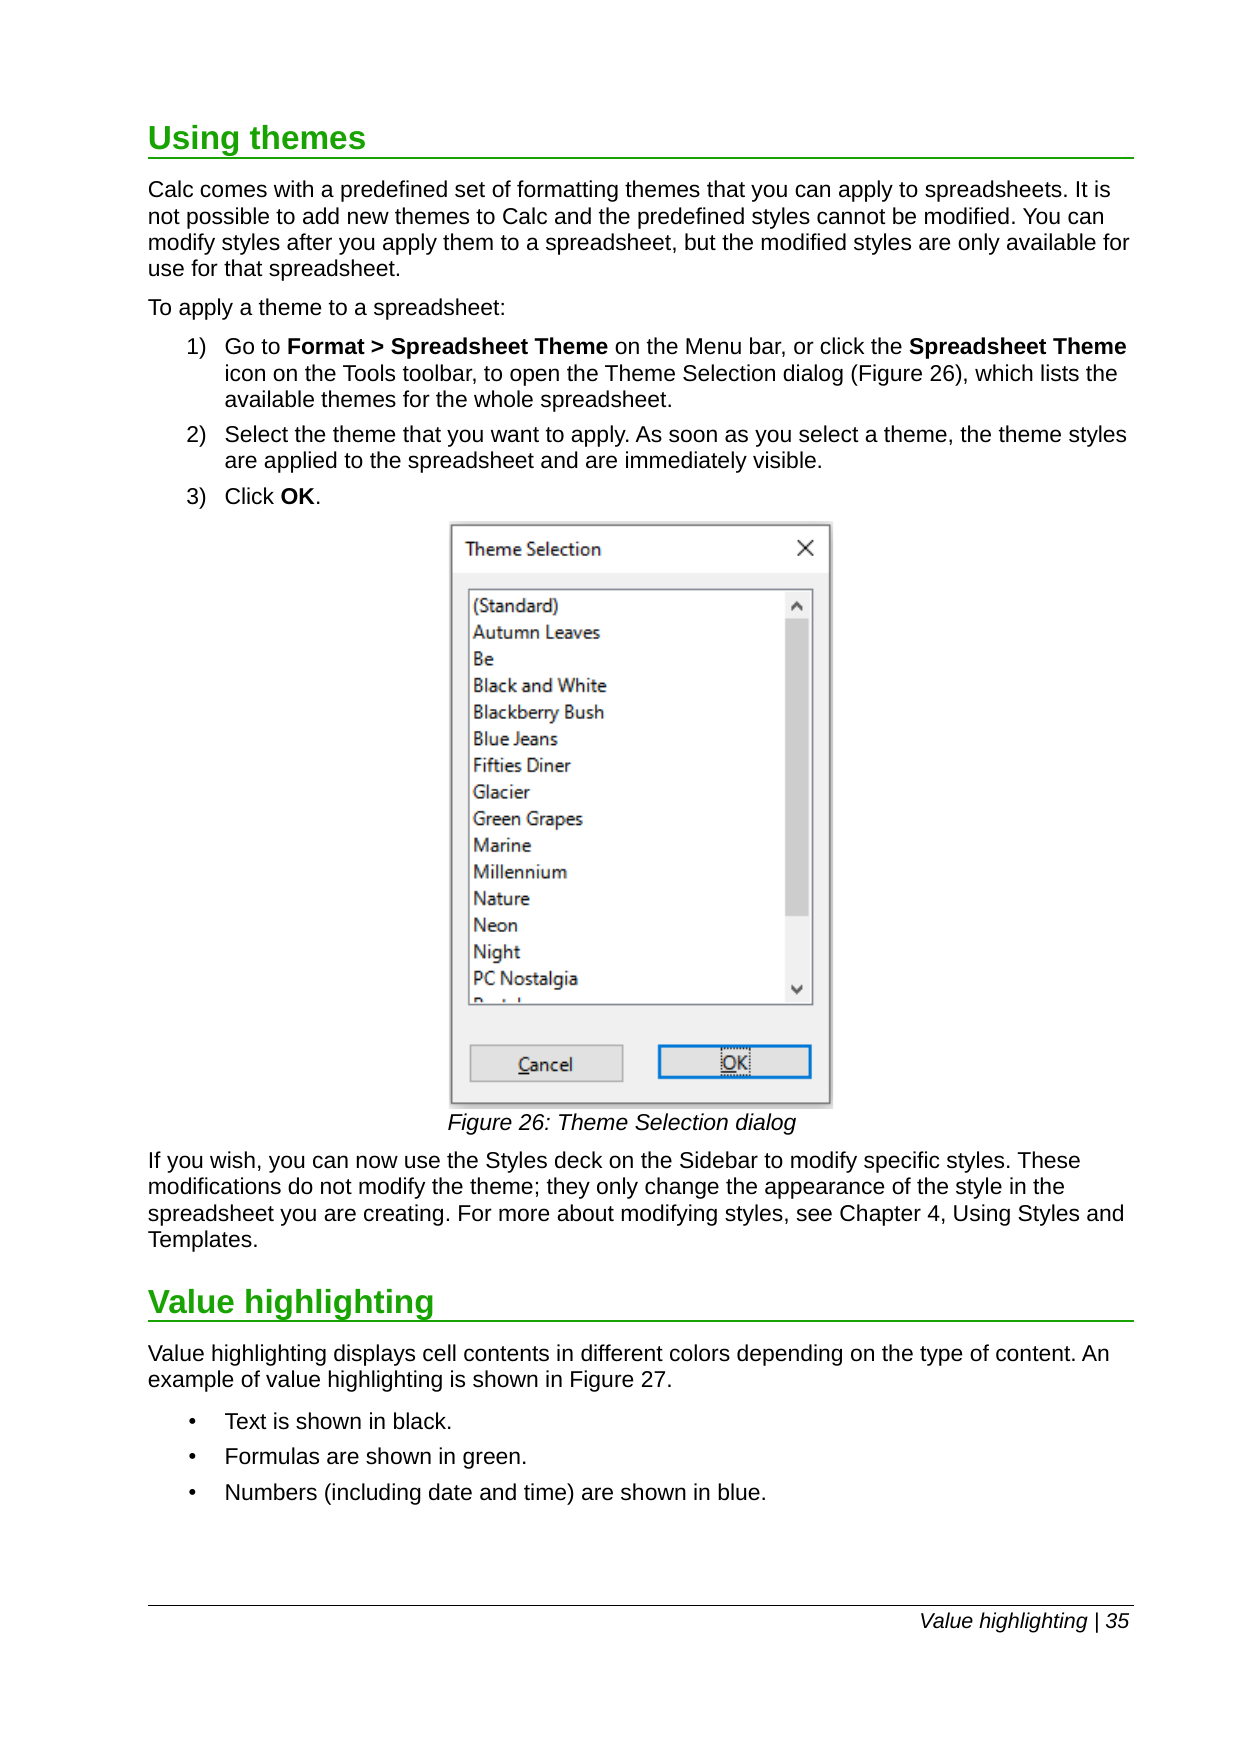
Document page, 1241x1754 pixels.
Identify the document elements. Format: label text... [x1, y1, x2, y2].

list Select the theme that you want to apply. As soon as you select a theme, the theme styles are applied to the spreadsheet and are immediately visible. [207, 421, 1134, 474]
text Value highlighting displays cell contents in different colors depending on the type of content. An example of value highlighting is shown in Figure 27. [148, 1340, 1134, 1393]
text To apply a theme to a spreadsheet: [148, 294, 1134, 321]
list Click OK. [207, 483, 1134, 509]
list Text is shown in black. [185, 1405, 1134, 1434]
text If you wish, you can now use the Styles deck on the Sidebar to modify specific styles. These modifications do not modify the theme; they only change the appearance of the style in the spreadsheet you are creating. For more about modifying styles, see Chapter 4, Using Styles and Templates. [148, 1147, 1134, 1252]
subtitle Using themes [148, 118, 1134, 157]
text Calc comes with a predefined set of formatting themes that you can apply to spreadsheets. It is not possible to add new themes to Calc and the predefined styles cannot be modified. You can modify styles after you apply them to a spreadsheet, but the modified styles are only available for use for that spreadsheet. [148, 176, 1134, 282]
subtitle Value highlighting [148, 1282, 1134, 1320]
list Go to Format > Spreadsheet Theme on the Menu bar, or click the Spreadsheet Theme icon on the Tools toolbar, to open the Theme Selection dialog (Figure 26), which lists the available themes for the whole spreadsheet. [207, 333, 1134, 412]
text Figure 26: Theme Selection dialog [447, 521, 834, 1135]
picture [448, 521, 834, 1109]
list Formulas are shown in green. [185, 1440, 1134, 1470]
list Numbers (including date and time) are shown in blue. [185, 1476, 1134, 1508]
